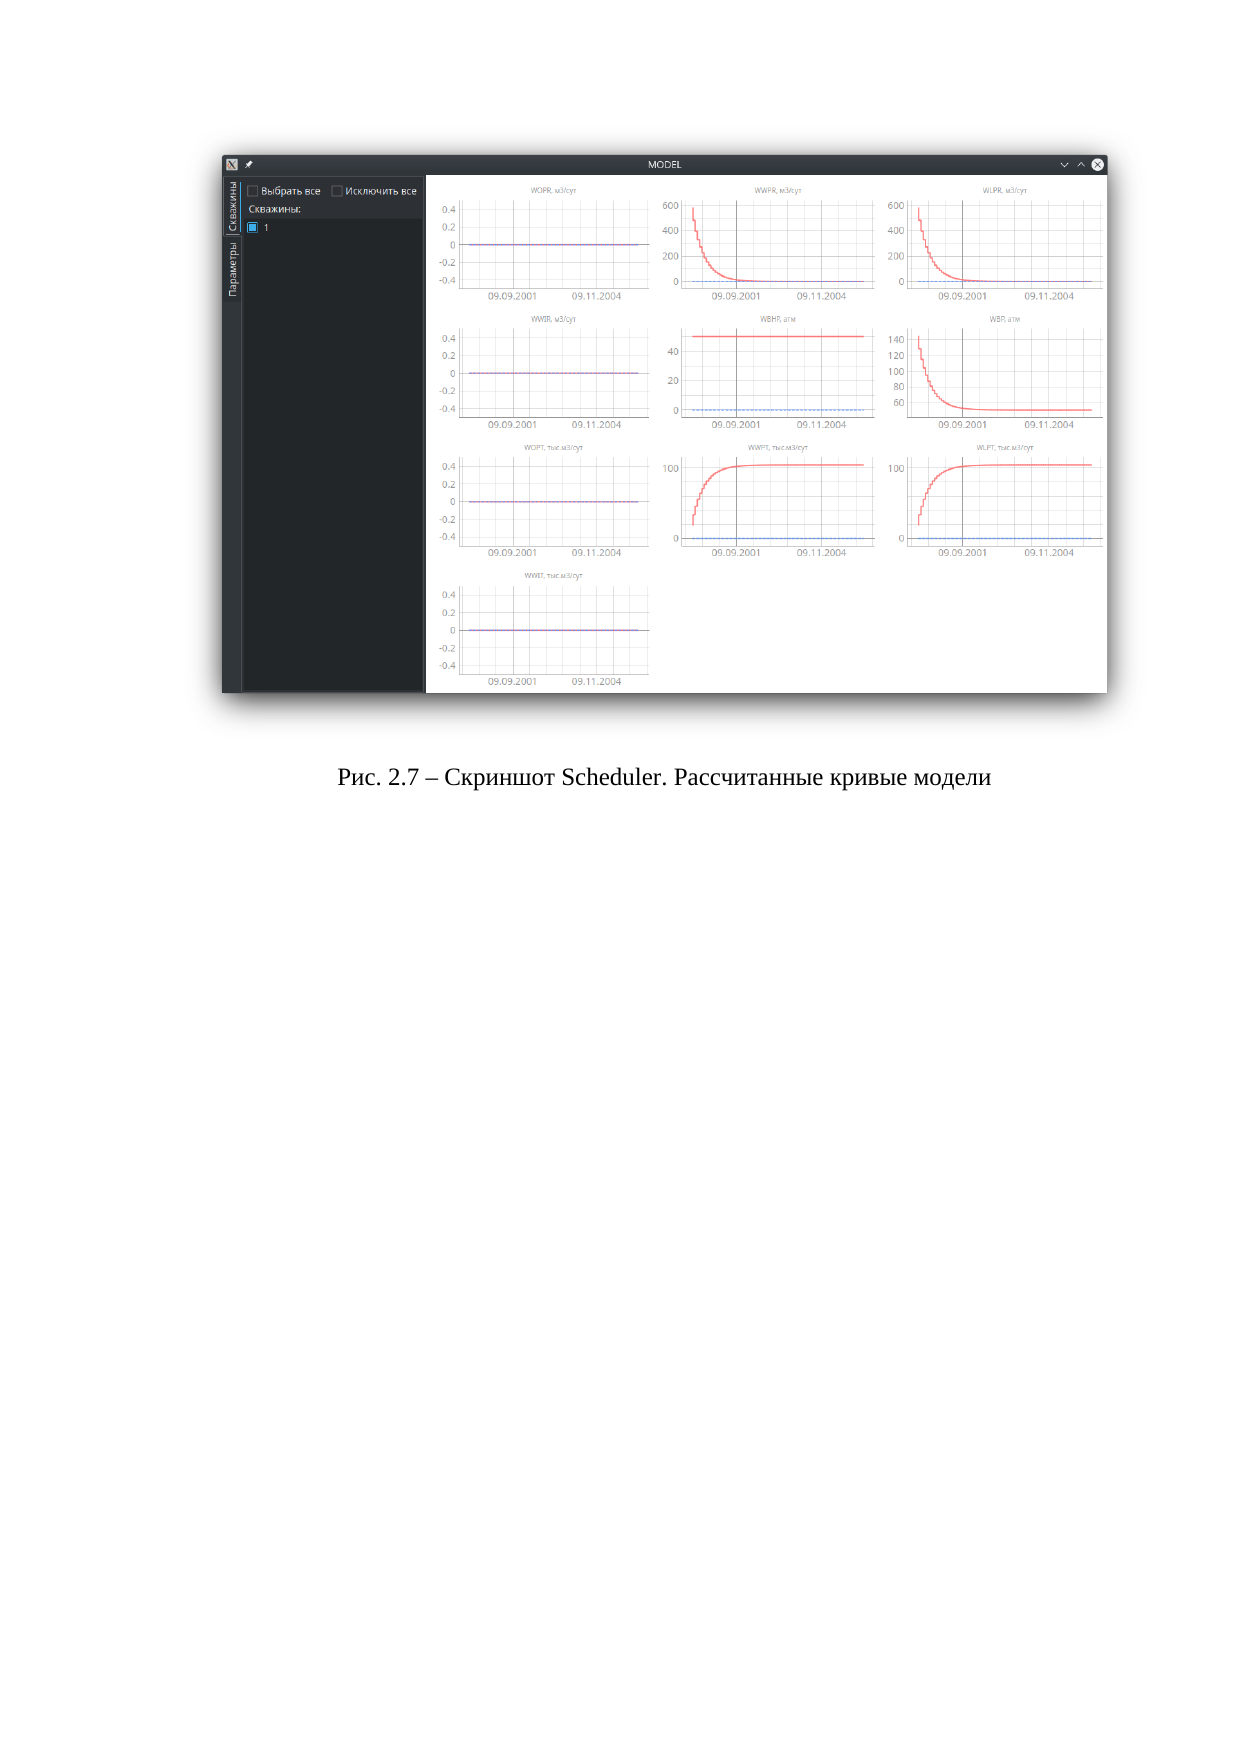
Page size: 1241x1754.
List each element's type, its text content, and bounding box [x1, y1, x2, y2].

text Рис. 2.7 – Скриншот Scheduler. Рассчитанные кривые модели [177, 762, 1152, 791]
picture [177, 118, 1152, 746]
